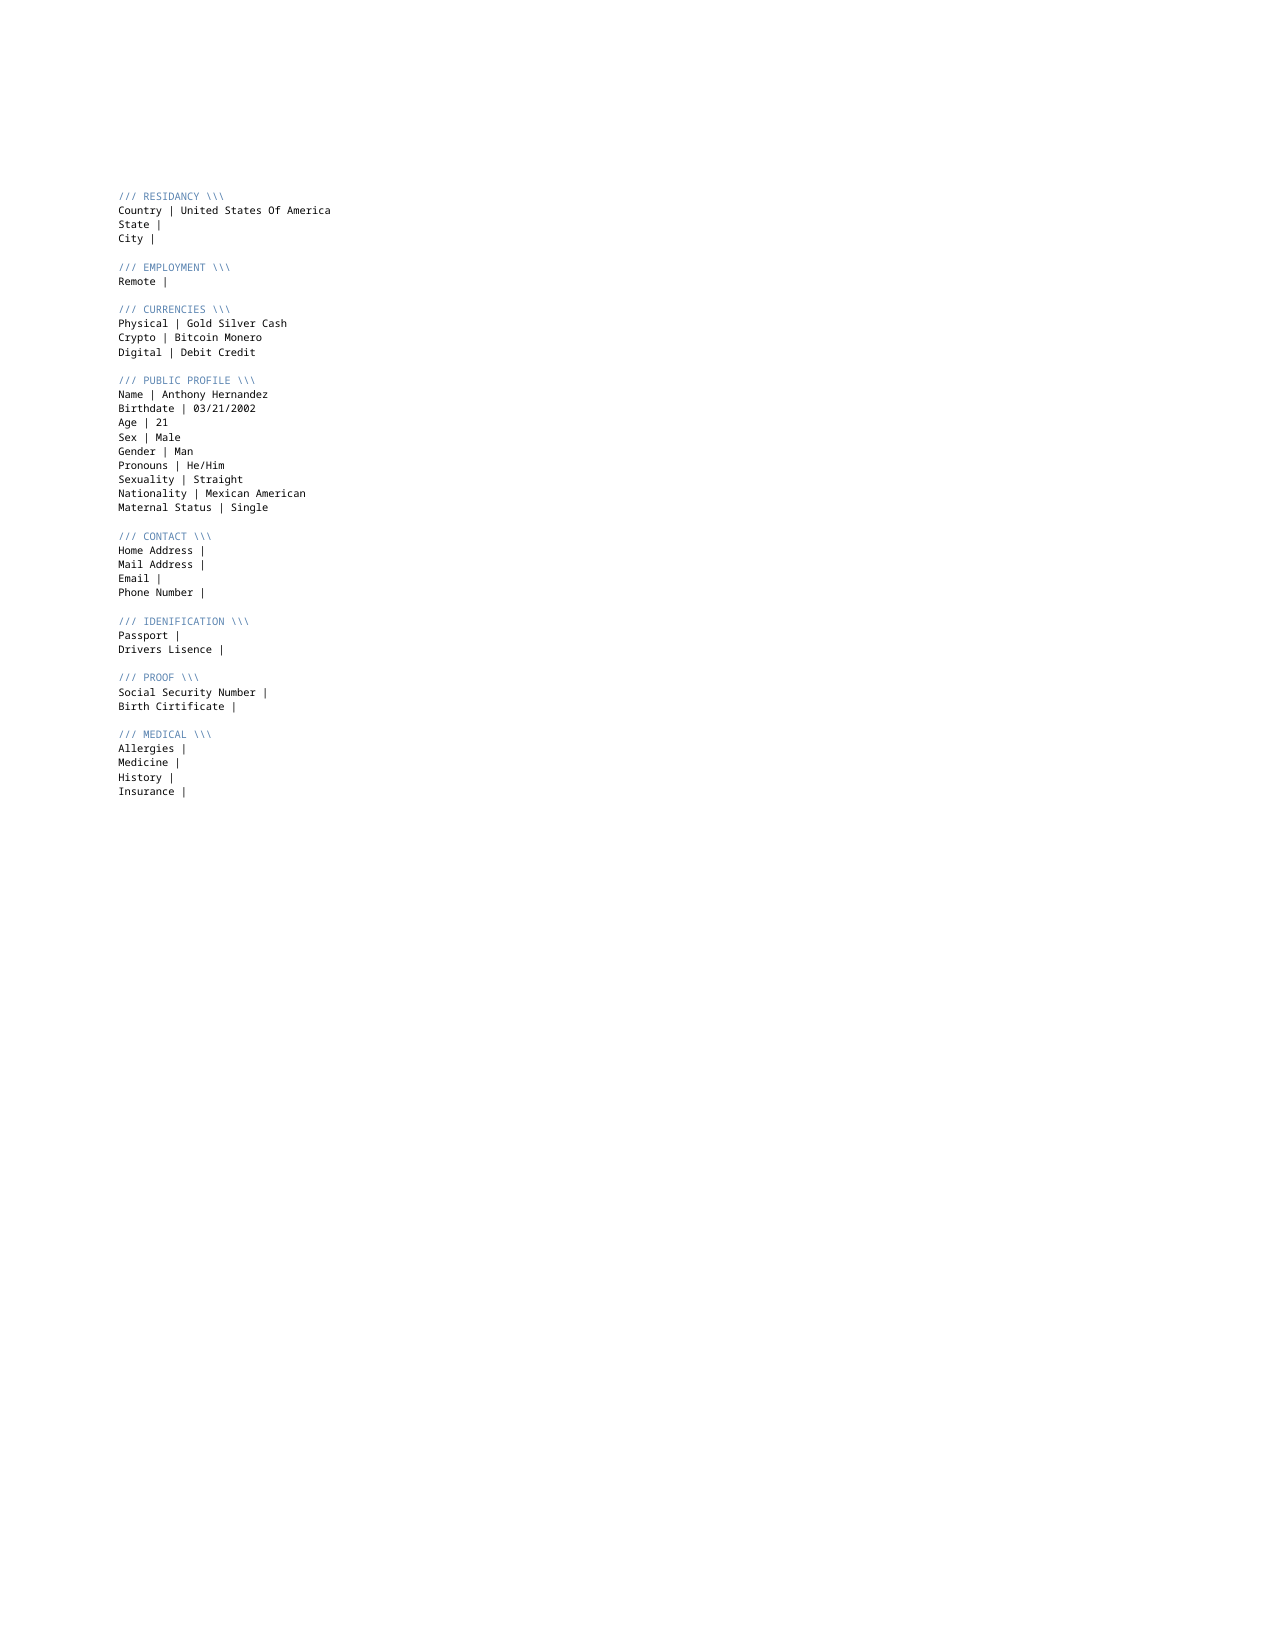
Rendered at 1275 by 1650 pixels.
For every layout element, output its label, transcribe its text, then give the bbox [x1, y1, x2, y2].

text /// PROOF \\\ [118, 671, 1157, 685]
text Sex | Male [118, 430, 1157, 444]
text /// IDENIFICATION \\\ [118, 614, 1157, 628]
text Remote | [118, 274, 1157, 288]
text Maternal Status | Single [118, 501, 1157, 515]
text Email | [118, 571, 1157, 586]
text Digital | Debit Credit [118, 345, 1157, 359]
text State | [118, 217, 1157, 231]
text Nationality | Mexican American [118, 486, 1157, 501]
text /// MEDICAL \\\ [118, 727, 1157, 741]
text Social Security Number | [118, 685, 1157, 699]
text Gender | Man [118, 444, 1157, 458]
text Passport | [118, 628, 1157, 642]
text Age | 21 [118, 416, 1157, 430]
text Home Address | [118, 543, 1157, 557]
text Physical | Gold Silver Cash [118, 316, 1157, 331]
text /// RESIDANCY \\\ [118, 189, 1157, 203]
text Sexuality | Straight [118, 472, 1157, 486]
text Drivers Lisence | [118, 642, 1157, 656]
text Medicine | [118, 756, 1157, 770]
text /// EMPLOYMENT \\\ [118, 260, 1157, 274]
text City | [118, 231, 1157, 246]
text /// PUBLIC PROFILE \\\ [118, 373, 1157, 387]
text Crypto | Bitcoin Monero [118, 331, 1157, 345]
text History | [118, 770, 1157, 784]
text Birthdate | 03/21/2002 [118, 401, 1157, 416]
text /// CURRENCIES \\\ [118, 302, 1157, 316]
text Birth Cirtificate | [118, 699, 1157, 713]
text Insurance | [118, 784, 1157, 798]
text Allergies | [118, 741, 1157, 756]
text Name | Anthony Hernandez [118, 387, 1157, 401]
text /// CONTACT \\\ [118, 529, 1157, 543]
text Pronouns | He/Him [118, 458, 1157, 472]
text Country | United States Of America [118, 203, 1157, 217]
text Phone Number | [118, 586, 1157, 600]
text Mail Address | [118, 557, 1157, 571]
